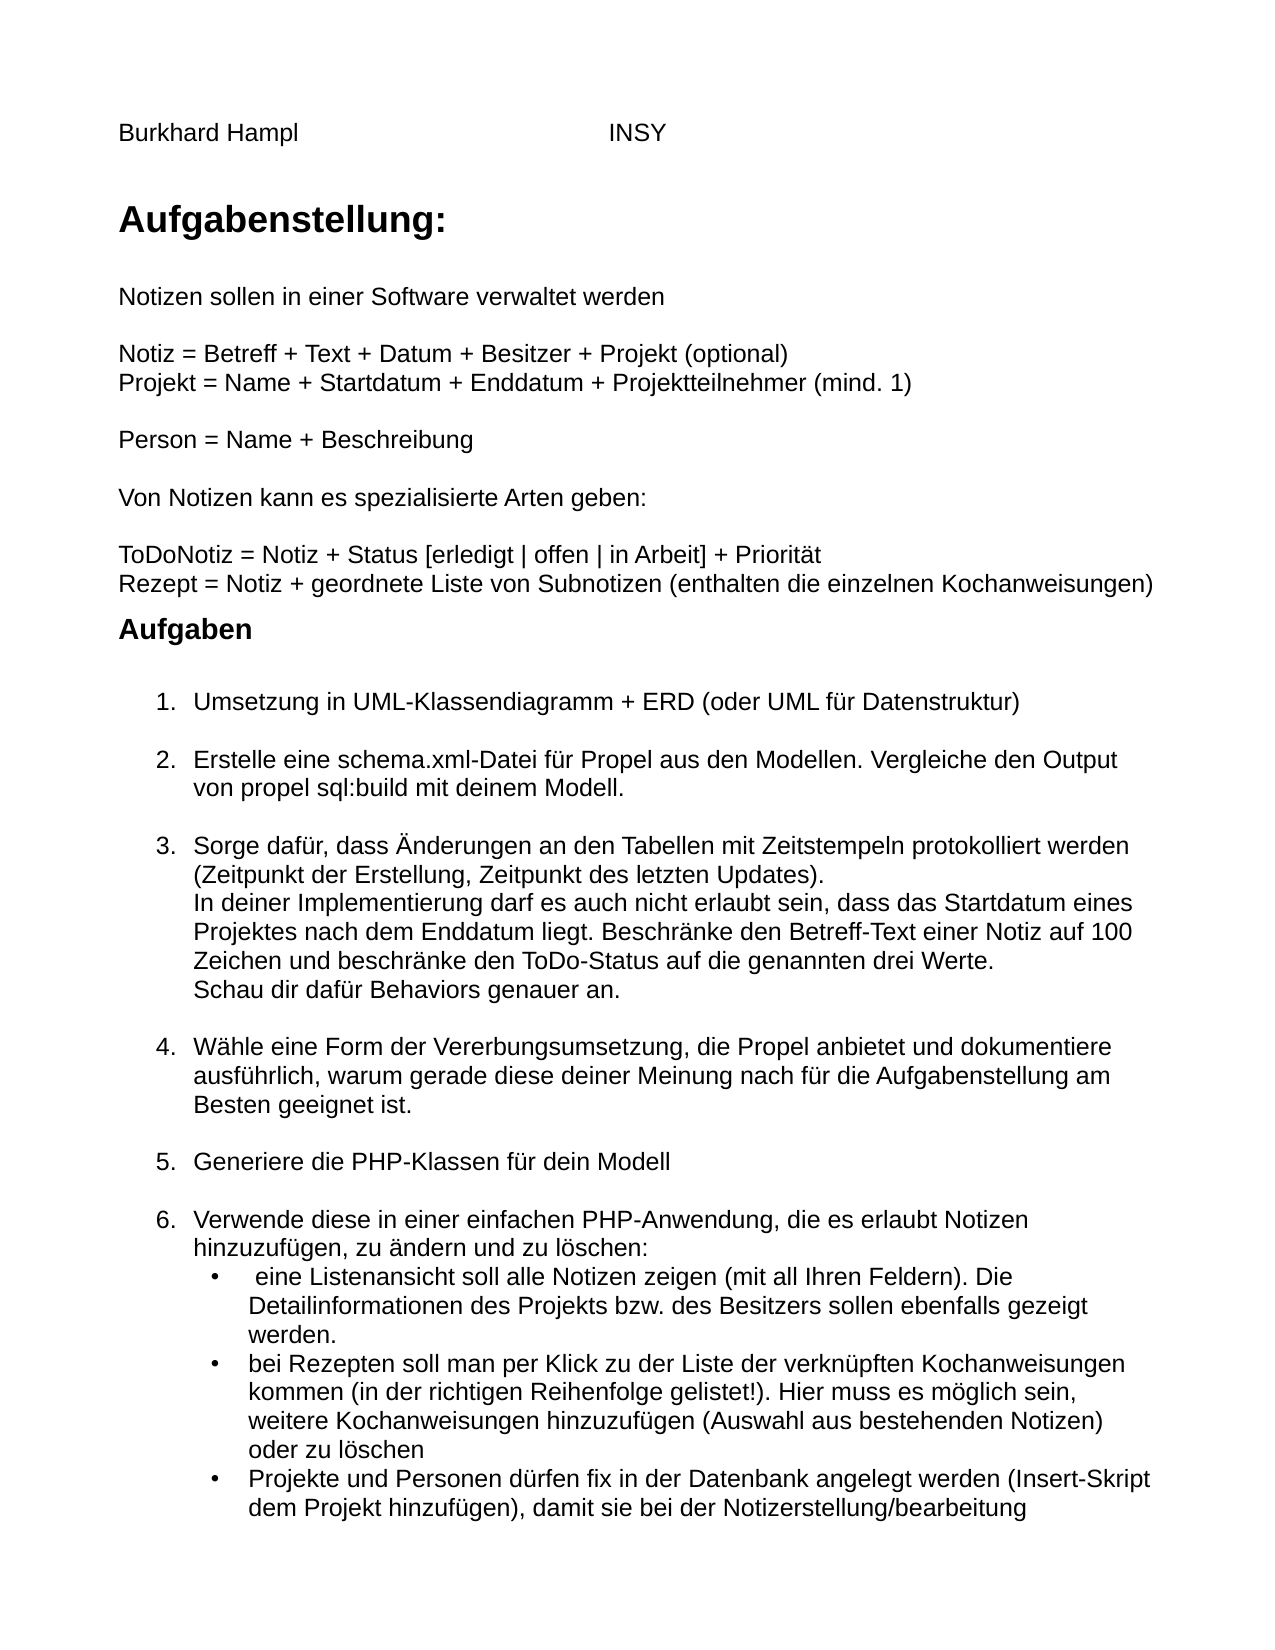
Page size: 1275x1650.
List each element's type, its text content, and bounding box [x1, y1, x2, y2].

list Wähle eine Form der Vererbungsumsetzung, die Propel anbietet und dokumentiere ausführlich, warum gerade diese deiner Meinung nach für die Aufgabenstellung am Besten geeignet ist. [156, 1032, 1157, 1118]
list Erstelle eine schema.xml-Datei für Propel aus den Modellen. Vergleiche den Output von propel sql:build mit deinem Modell. [156, 745, 1157, 802]
list Verwende diese in einer einfachen PHP-Anwendung, die es erlaubt Notizen hinzuzufügen, zu ändern und zu löschen: [156, 1205, 1157, 1262]
list eine Listenansicht soll alle Notizen zeigen (mit all Ihren Feldern). Die Detailinformationen des Projekts bzw. des Besitzers sollen ebenfalls gezeigt werden. [211, 1262, 1157, 1348]
text ToDoNotiz = Notiz + Status [erledigt | offen | in Arbeit] + Priorität [118, 540, 1157, 569]
list Sorge dafür, dass Änderungen an den Tabellen mit Zeitstempeln protokolliert werden (Zeitpunkt der Erstellung, Zeitpunkt des letzten Updates). [156, 831, 1157, 888]
subtitle Aufgaben [118, 612, 1157, 646]
list Projekte und Personen dürfen fix in der Datenbank angelegt werden (Insert-Skript dem Projekt hinzufügen), damit sie bei der Notizerstellung/bearbeitung [211, 1464, 1157, 1521]
subtitle Aufgabenstellung: [118, 197, 1157, 240]
list Generiere die PHP-Klassen für dein Modell [156, 1147, 1157, 1176]
list In deiner Implementierung darf es auch nicht erlaubt sein, dass das Startdatum eines Projektes nach dem Enddatum liegt. Beschränke den Betreff-Text einer Notiz auf 100 Zeichen und beschränke den ToDo-Status auf die genannten drei Werte. [156, 888, 1157, 975]
text Rezept = Notiz + geordnete Liste von Subnotizen (enthalten die einzelnen Kochanweisungen) [118, 569, 1157, 598]
text Notizen sollen in einer Software verwaltet werden [118, 282, 1157, 310]
list Schau dir dafür Behaviors genauer an. [156, 975, 1157, 1003]
list bei Rezepten soll man per Klick zu der Liste der verknüpften Kochanweisungen kommen (in der richtigen Reihenfolge gelistet!). Hier muss es möglich sein, weitere Kochanweisungen hinzuzufügen (Auswahl aus bestehenden Notizen) oder zu löschen [211, 1348, 1157, 1464]
list Umsetzung in UML-Klassendiagramm + ERD (oder UML für Datenstruktur) [156, 687, 1157, 716]
text Person = Name + Beschreibung [118, 425, 1157, 454]
text Notiz = Betreff + Text + Datum + Besitzer + Projekt (optional) [118, 339, 1157, 368]
text Von Notizen kann es spezialisierte Arten geben: [118, 483, 1157, 512]
text Projekt = Name + Startdatum + Enddatum + Projektteilnehmer (mind. 1) [118, 368, 1157, 397]
